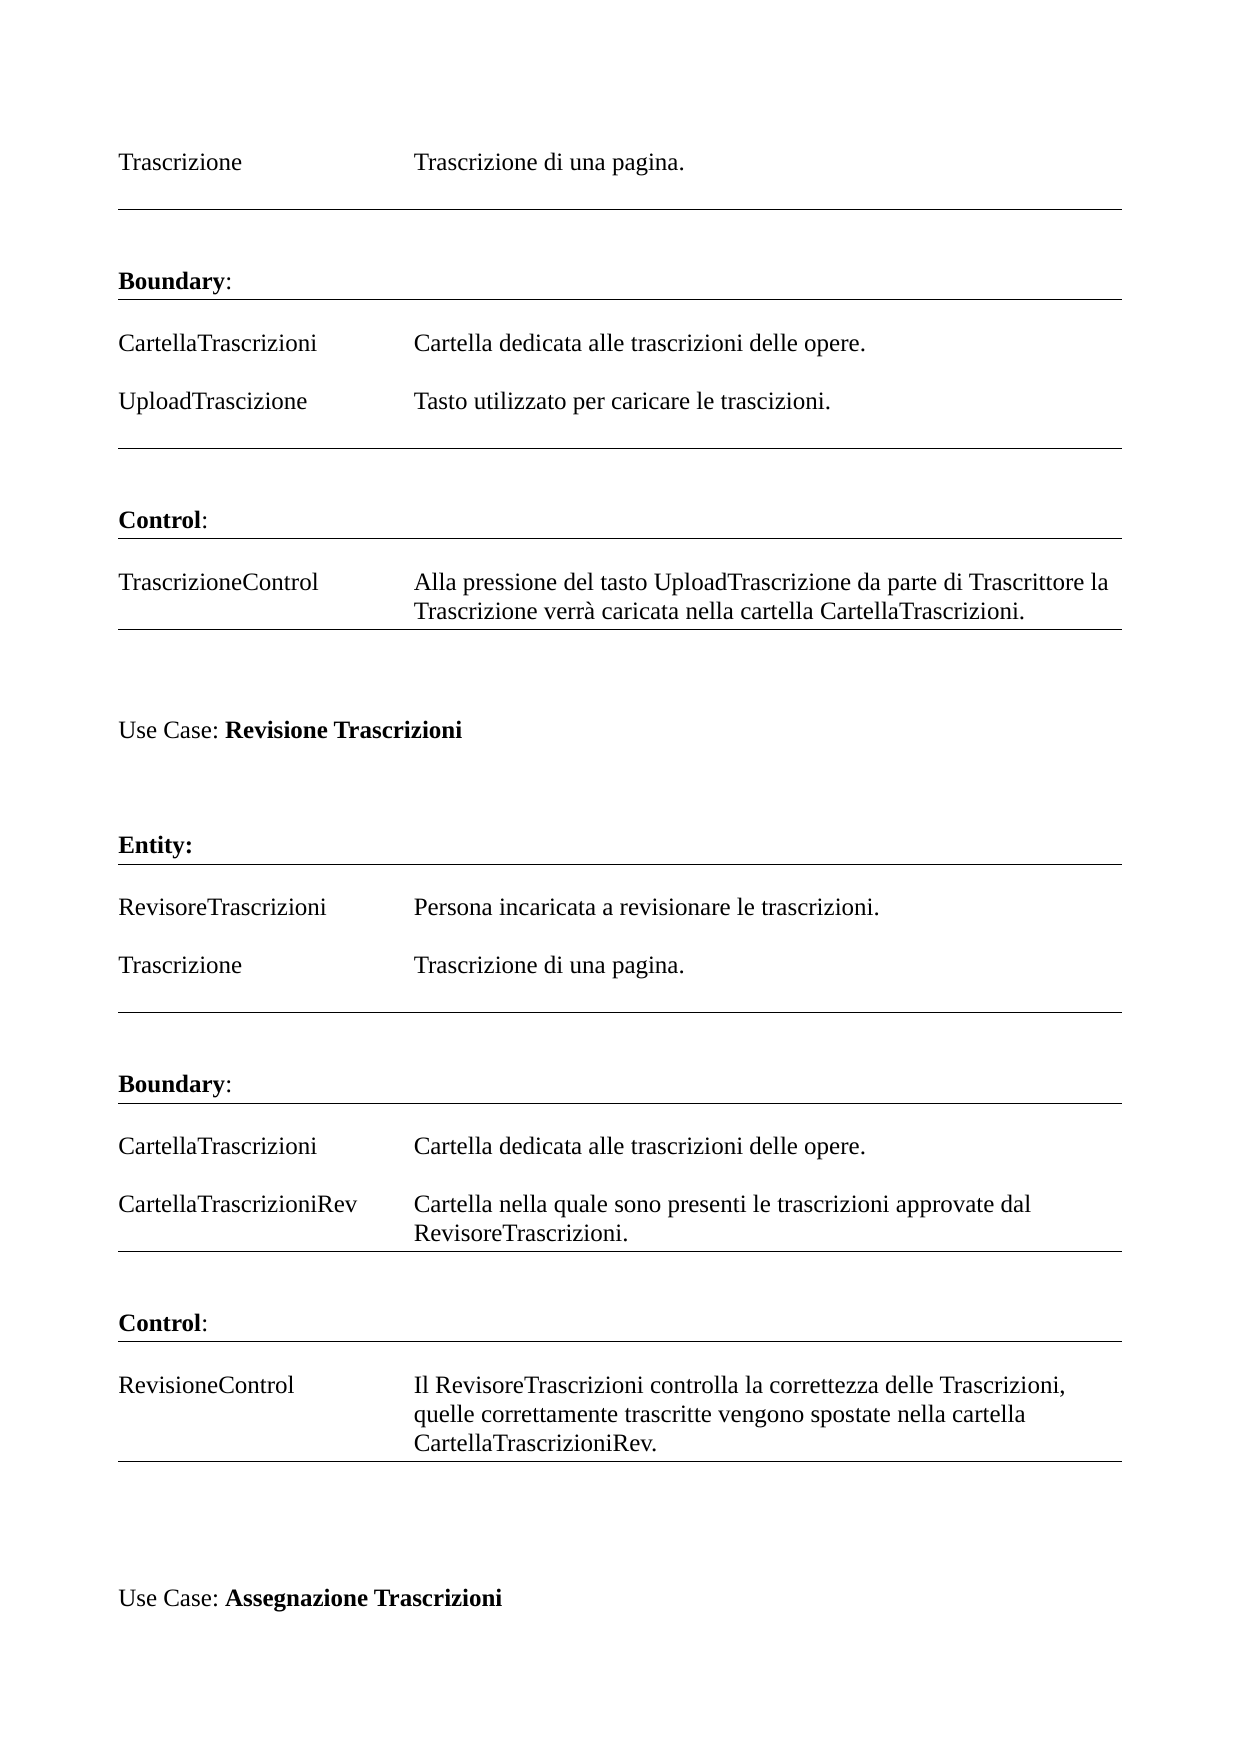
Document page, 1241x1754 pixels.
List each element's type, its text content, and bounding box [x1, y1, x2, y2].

text CartellaTrascrizioni Cartella dedicata alle trascrizioni delle opere. [118, 1131, 1122, 1160]
text Control: [118, 1308, 1122, 1341]
text UploadTrascizione Tasto utilizzato per caricare le trascizioni. [118, 386, 1122, 414]
text Control: [118, 505, 1122, 538]
text Trascrizione Trascrizione di una pagina. [118, 950, 1122, 979]
text Use Case: Assegnazione Trascrizioni [118, 1583, 1122, 1612]
text Boundary: [118, 266, 1122, 299]
text RevisioneControl Il RevisoreTrascrizioni controlla la correttezza delle Trascrizioni, quelle correttamente trascritte vengono spostate nella cartella CartellaTrascrizioniRev. [118, 1370, 1122, 1461]
text Entity: [118, 831, 1122, 864]
text TrascrizioneControl Alla pressione del tasto UploadTrascrizione da parte di Trascrittore la Trascrizione verrà caricata nella cartella CartellaTrascrizioni. [118, 567, 1122, 629]
text RevisoreTrascrizioni Persona incaricata a revisionare le trascrizioni. [118, 892, 1122, 921]
text CartellaTrascrizioniRev Cartella nella quale sono presenti le trascrizioni approvate dal RevisoreTrascrizioni. [118, 1189, 1122, 1251]
text CartellaTrascrizioni Cartella dedicata alle trascrizioni delle opere. [118, 328, 1122, 357]
text Trascrizione Trascrizione di una pagina. [118, 147, 1122, 176]
text Boundary: [118, 1069, 1122, 1103]
text Use Case: Revisione Trascrizioni [118, 716, 1122, 744]
